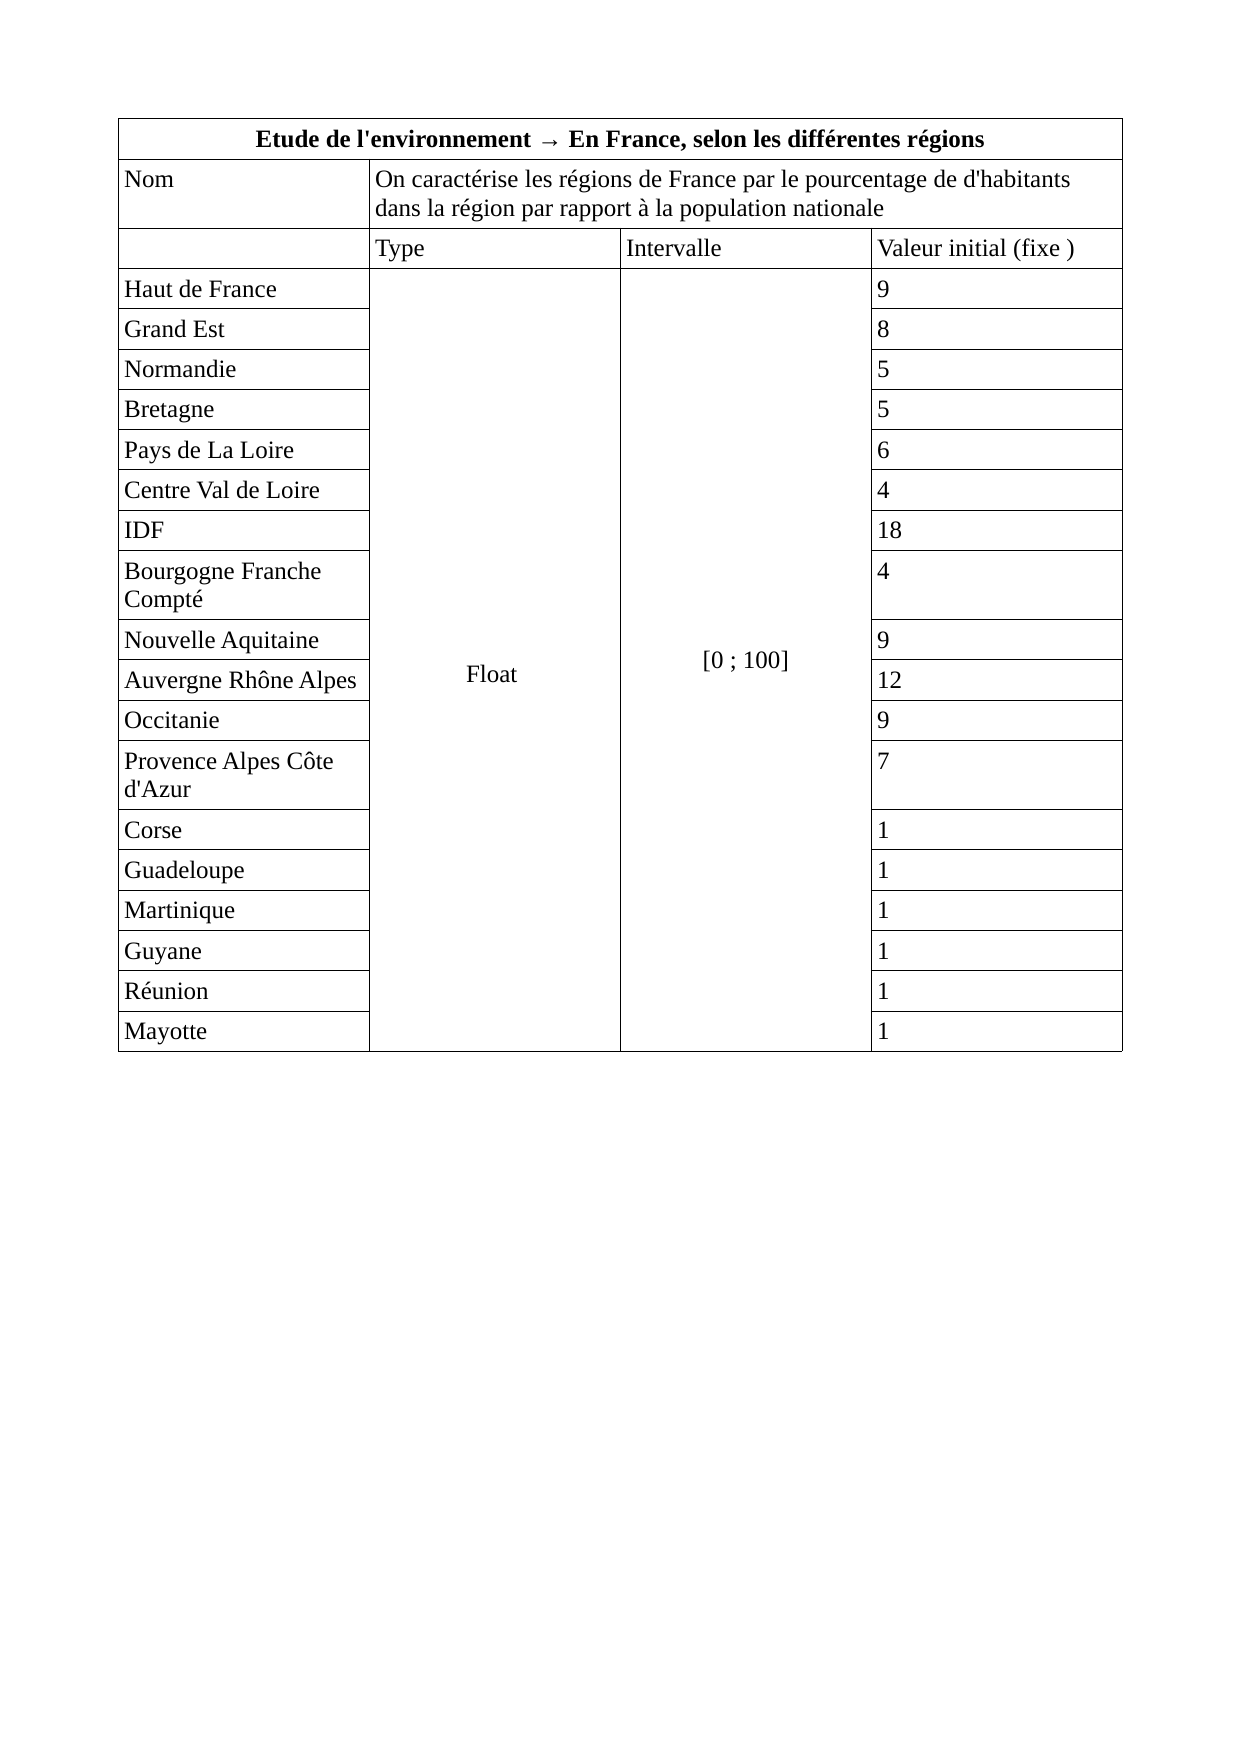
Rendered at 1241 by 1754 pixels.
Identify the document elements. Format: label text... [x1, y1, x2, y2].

table_cell 1 [872, 891, 1122, 930]
table_cell 9 [872, 269, 1122, 308]
table_cell Guadeloupe [119, 850, 369, 890]
table_cell Guyane [119, 931, 369, 970]
table_cell Type [370, 229, 620, 268]
table_cell 12 [872, 660, 1122, 700]
table_cell 1 [872, 1012, 1122, 1051]
table_cell Nom [119, 160, 369, 227]
table_cell 5 [872, 350, 1122, 389]
table_cell 9 [872, 701, 1122, 740]
table_cell Auvergne Rhône Alpes [119, 660, 369, 700]
table_cell Grand Est [119, 309, 369, 348]
table_cell Réunion [119, 971, 369, 1011]
table_cell [119, 229, 369, 268]
table_cell Bourgogne Franche Compté [119, 551, 369, 619]
table_cell 8 [872, 309, 1122, 348]
table_cell Mayotte [119, 1012, 369, 1051]
table_cell 4 [872, 470, 1122, 510]
table_header Etude de l'environnement → En France, selon les différentes régions [119, 119, 1122, 158]
table_cell Float [370, 269, 620, 1051]
table_cell 9 [872, 620, 1122, 659]
table_cell Valeur initial (fixe ) [872, 229, 1122, 268]
table_cell 1 [872, 971, 1122, 1011]
table_cell 7 [872, 741, 1122, 809]
table_cell 1 [872, 850, 1122, 890]
table_cell Provence Alpes Côte d'Azur [119, 741, 369, 809]
table_cell Haut de France [119, 269, 369, 308]
table_cell Occitanie [119, 701, 369, 740]
table_cell Intervalle [621, 229, 871, 268]
table_cell Bretagne [119, 390, 369, 429]
table_cell Martinique [119, 891, 369, 930]
table_cell Corse [119, 810, 369, 849]
table_cell Normandie [119, 350, 369, 389]
table_cell [0 ; 100] [621, 269, 871, 1051]
table_cell Nouvelle Aquitaine [119, 620, 369, 659]
table_cell Centre Val de Loire [119, 470, 369, 510]
table_cell 18 [872, 511, 1122, 550]
table_cell 4 [872, 551, 1122, 619]
table_cell 1 [872, 931, 1122, 970]
table_cell Pays de La Loire [119, 430, 369, 469]
table_cell 6 [872, 430, 1122, 469]
table_cell On caractérise les régions de France par le pourcentage de d'habitants dans la région par rapport à la population nationale [370, 160, 1122, 227]
table_cell IDF [119, 511, 369, 550]
table_cell 1 [872, 810, 1122, 849]
table_cell 5 [872, 390, 1122, 429]
